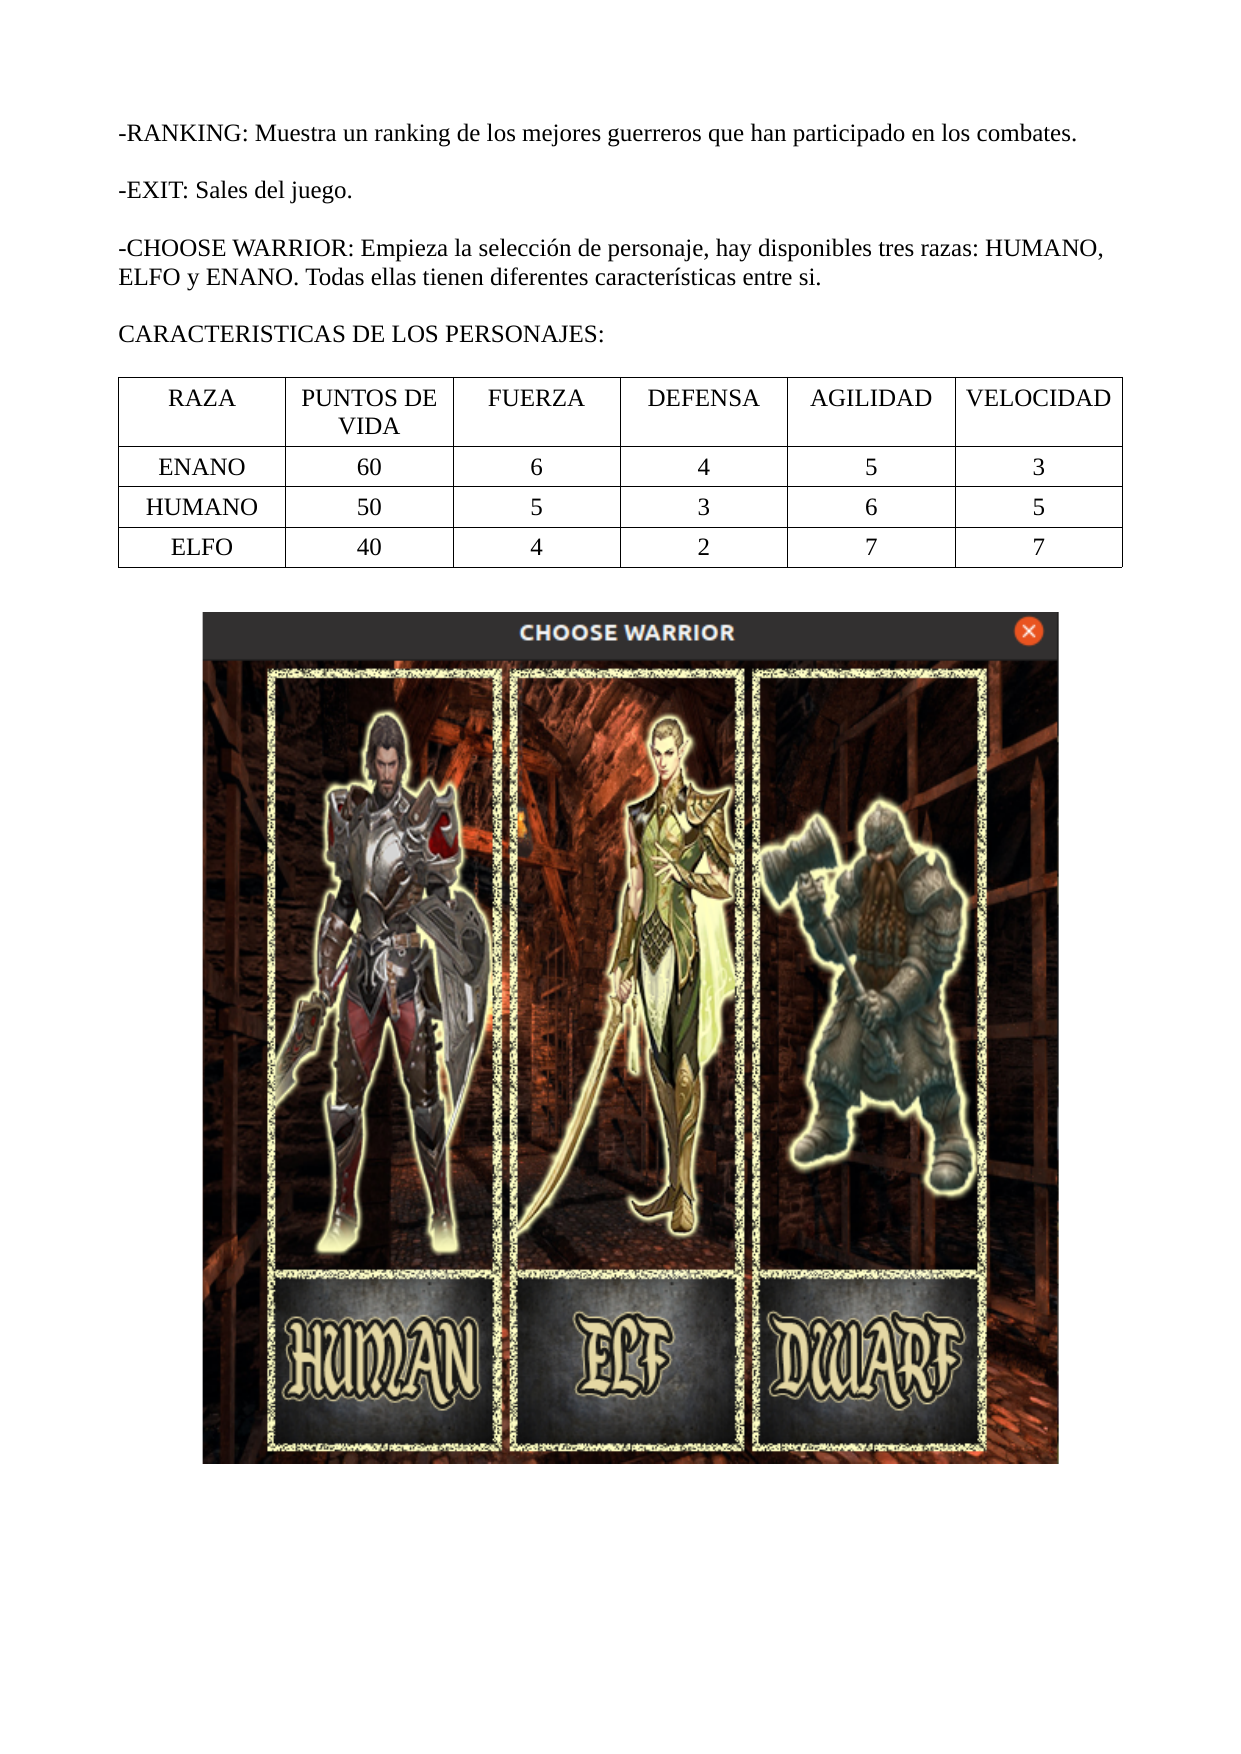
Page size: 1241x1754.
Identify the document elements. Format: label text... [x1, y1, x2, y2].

table_header PUNTOS DE VIDA [286, 378, 453, 446]
table_cell 5 [788, 447, 955, 486]
table_cell 5 [956, 487, 1122, 527]
table_header FUERZA [454, 378, 620, 446]
text -EXIT: Sales del juego. [118, 176, 1122, 204]
table_cell 50 [286, 487, 453, 527]
table_header DEFENSA [621, 378, 787, 446]
table_cell 5 [454, 487, 620, 527]
table_cell 3 [621, 487, 787, 527]
table_cell HUMANO [119, 487, 285, 527]
table_cell 6 [788, 487, 955, 527]
text CARACTERISTICAS DE LOS PERSONAJES: [118, 319, 1122, 348]
text -CHOOSE WARRIOR: Empieza la selección de personaje, hay disponibles tres razas: HUMANO, ELFO y ENANO. Todas ellas tienen diferentes características entre si. [118, 233, 1122, 291]
table_cell 7 [788, 528, 955, 567]
table_cell 40 [286, 528, 453, 567]
table_cell 4 [621, 447, 787, 486]
table_header AGILIDAD [788, 378, 955, 446]
table_header VELOCIDAD [956, 378, 1122, 446]
table_cell 3 [956, 447, 1122, 486]
table_cell 2 [621, 528, 787, 567]
table_cell ENANO [119, 447, 285, 486]
table_cell 6 [454, 447, 620, 486]
table_header RAZA [119, 378, 285, 446]
table_cell ELFO [119, 528, 285, 567]
picture [202, 612, 1059, 1464]
table_cell 7 [956, 528, 1122, 567]
text -RANKING: Muestra un ranking de los mejores guerreros que han participado en los combates. [118, 118, 1122, 147]
table_cell 4 [454, 528, 620, 567]
table_cell 60 [286, 447, 453, 486]
